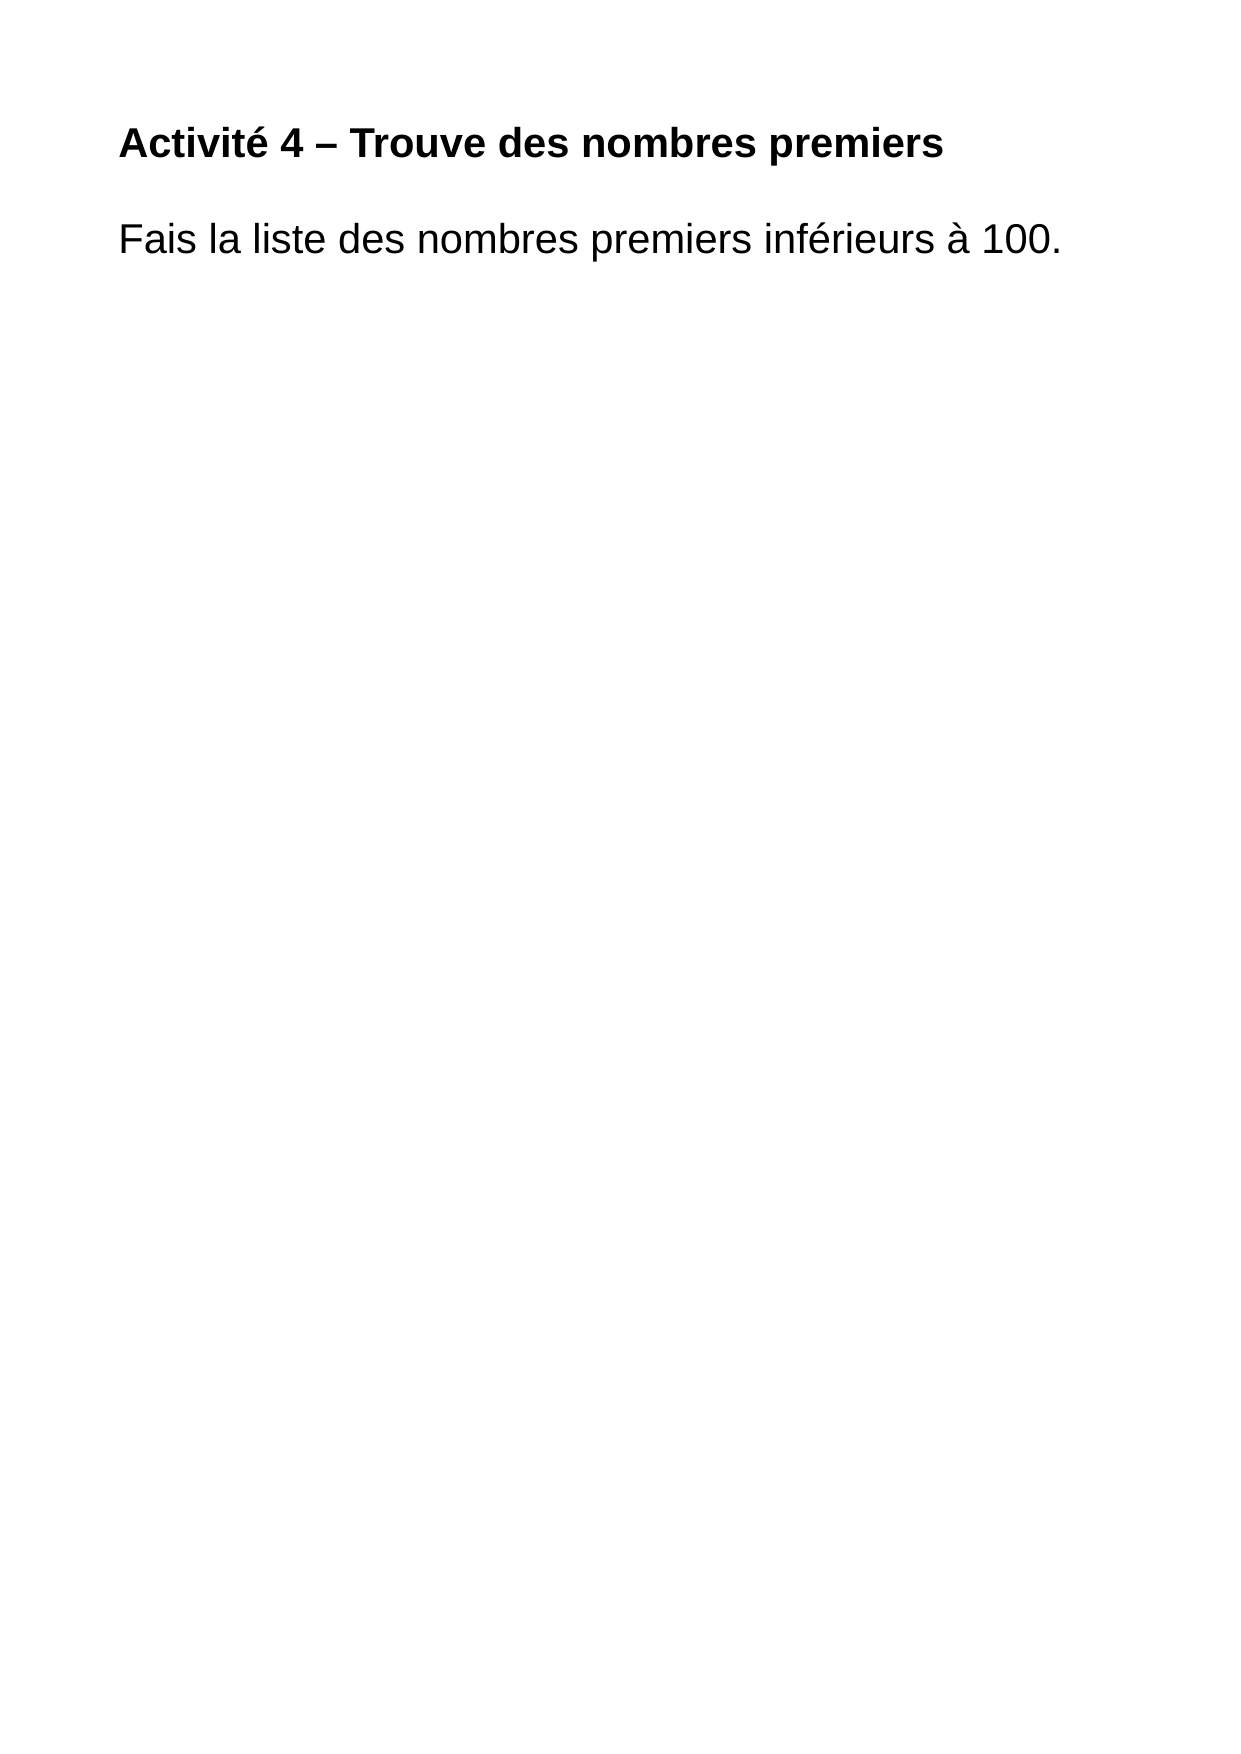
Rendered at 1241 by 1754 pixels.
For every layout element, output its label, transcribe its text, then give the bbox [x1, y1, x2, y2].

text Fais la liste des nombres premiers inférieurs à 100. [118, 214, 1122, 262]
text Activité 4 – Trouve des nombres premiers [118, 118, 1122, 166]
